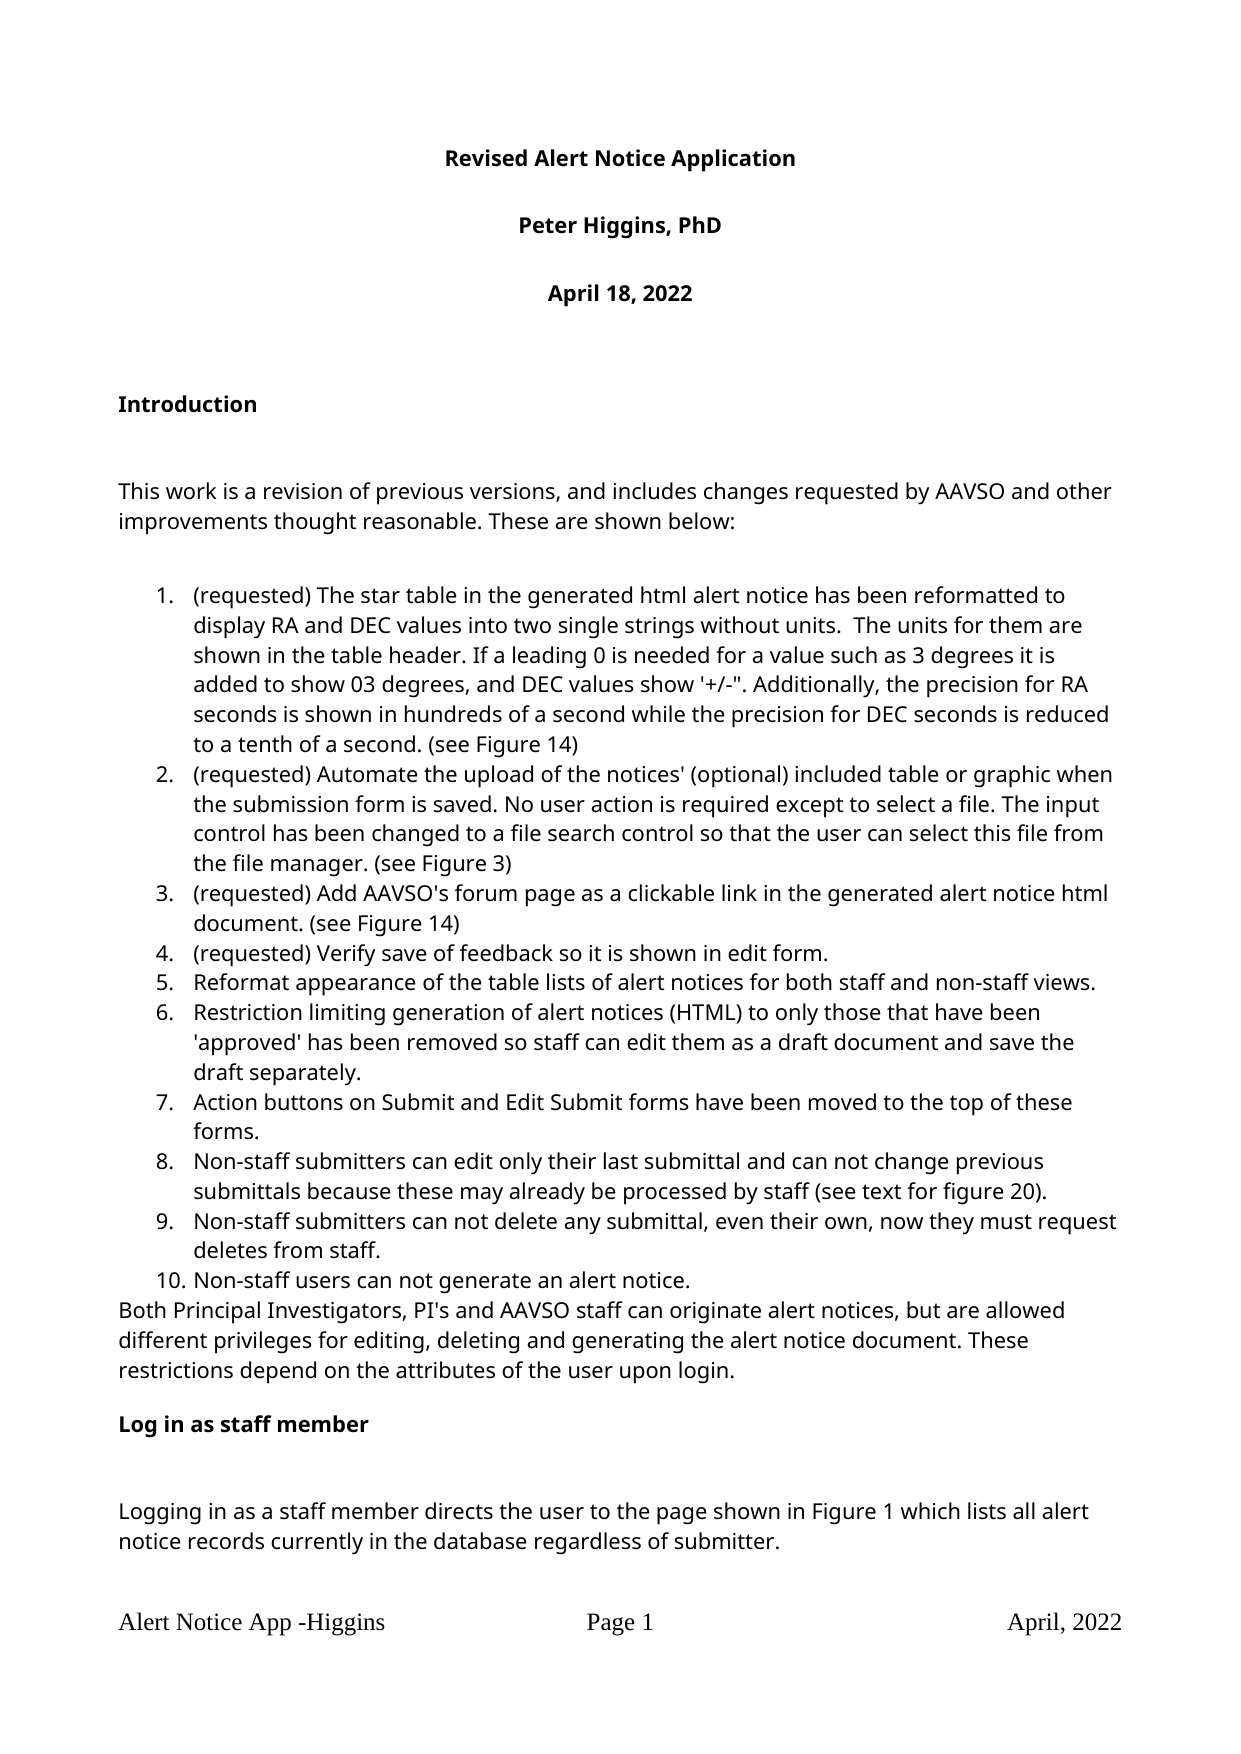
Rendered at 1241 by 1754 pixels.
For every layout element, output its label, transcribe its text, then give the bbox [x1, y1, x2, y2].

list (requested) Add AAVSO's forum page as a clickable link in the generated alert notice html document. (see Figure 14) [156, 878, 1122, 937]
list (requested) The star table in the generated html alert notice has been reformatted to display RA and DEC values into two single strings without units. The units for them are shown in the table header. If a leading 0 is needed for a value such as 3 degrees it is added to show 03 degrees, and DEC values show '+/-". Additionally, the precision for RA seconds is shown in hundreds of a second while the precision for DEC seconds is reduced to a tenth of a second. (see Figure 14) [156, 580, 1122, 759]
text This work is a revision of previous versions, and includes changes requested by AAVSO and other improvements thought reasonable. These are shown below: [118, 476, 1122, 536]
list Non-staff users can not generate an alert notice. [156, 1265, 1122, 1295]
title April 18, 2022 [118, 278, 1122, 307]
text Logging in as a staff member directs the user to the page shown in Figure 1 which lists all alert notice records currently in the database regardless of submitter. [118, 1496, 1122, 1556]
title Revised Alert Notice Application [118, 143, 1122, 173]
list Non-staff submitters can not delete any submittal, even their own, now they must request deletes from staff. [156, 1206, 1122, 1265]
text Both Principal Investigators, PI's and AAVSO staff can originate alert notices, but are allowed different privileges for editing, deleting and generating the alert notice document. These restrictions depend on the attributes of the user upon login. [118, 1295, 1122, 1384]
subtitle Introduction [118, 389, 1122, 419]
list Restriction limiting generation of alert notices (HTML) to only those that have been 'approved' has been removed so staff can edit them as a draft document and save the draft separately. [156, 997, 1122, 1086]
subtitle Log in as staff member [118, 1409, 1122, 1439]
title Peter Higgins, PhD [118, 210, 1122, 240]
list Non-staff submitters can edit only their last submittal and can not change previous submittals because these may already be processed by staff (see text for figure 20). [156, 1146, 1122, 1206]
list Action buttons on Submit and Edit Submit forms have been moved to the top of these forms. [156, 1086, 1122, 1146]
list (requested) Automate the upload of the notices' (optional) included table or graphic when the submission form is saved. No user action is required except to select a file. The input control has been changed to a file search control so that the user can select this file from the file manager. (see Figure 3) [156, 759, 1122, 878]
list (requested) Verify save of feedback so it is shown in edit form. [156, 937, 1122, 967]
list Reformat appearance of the table lists of alert notices for both staff and non-staff views. [156, 967, 1122, 997]
